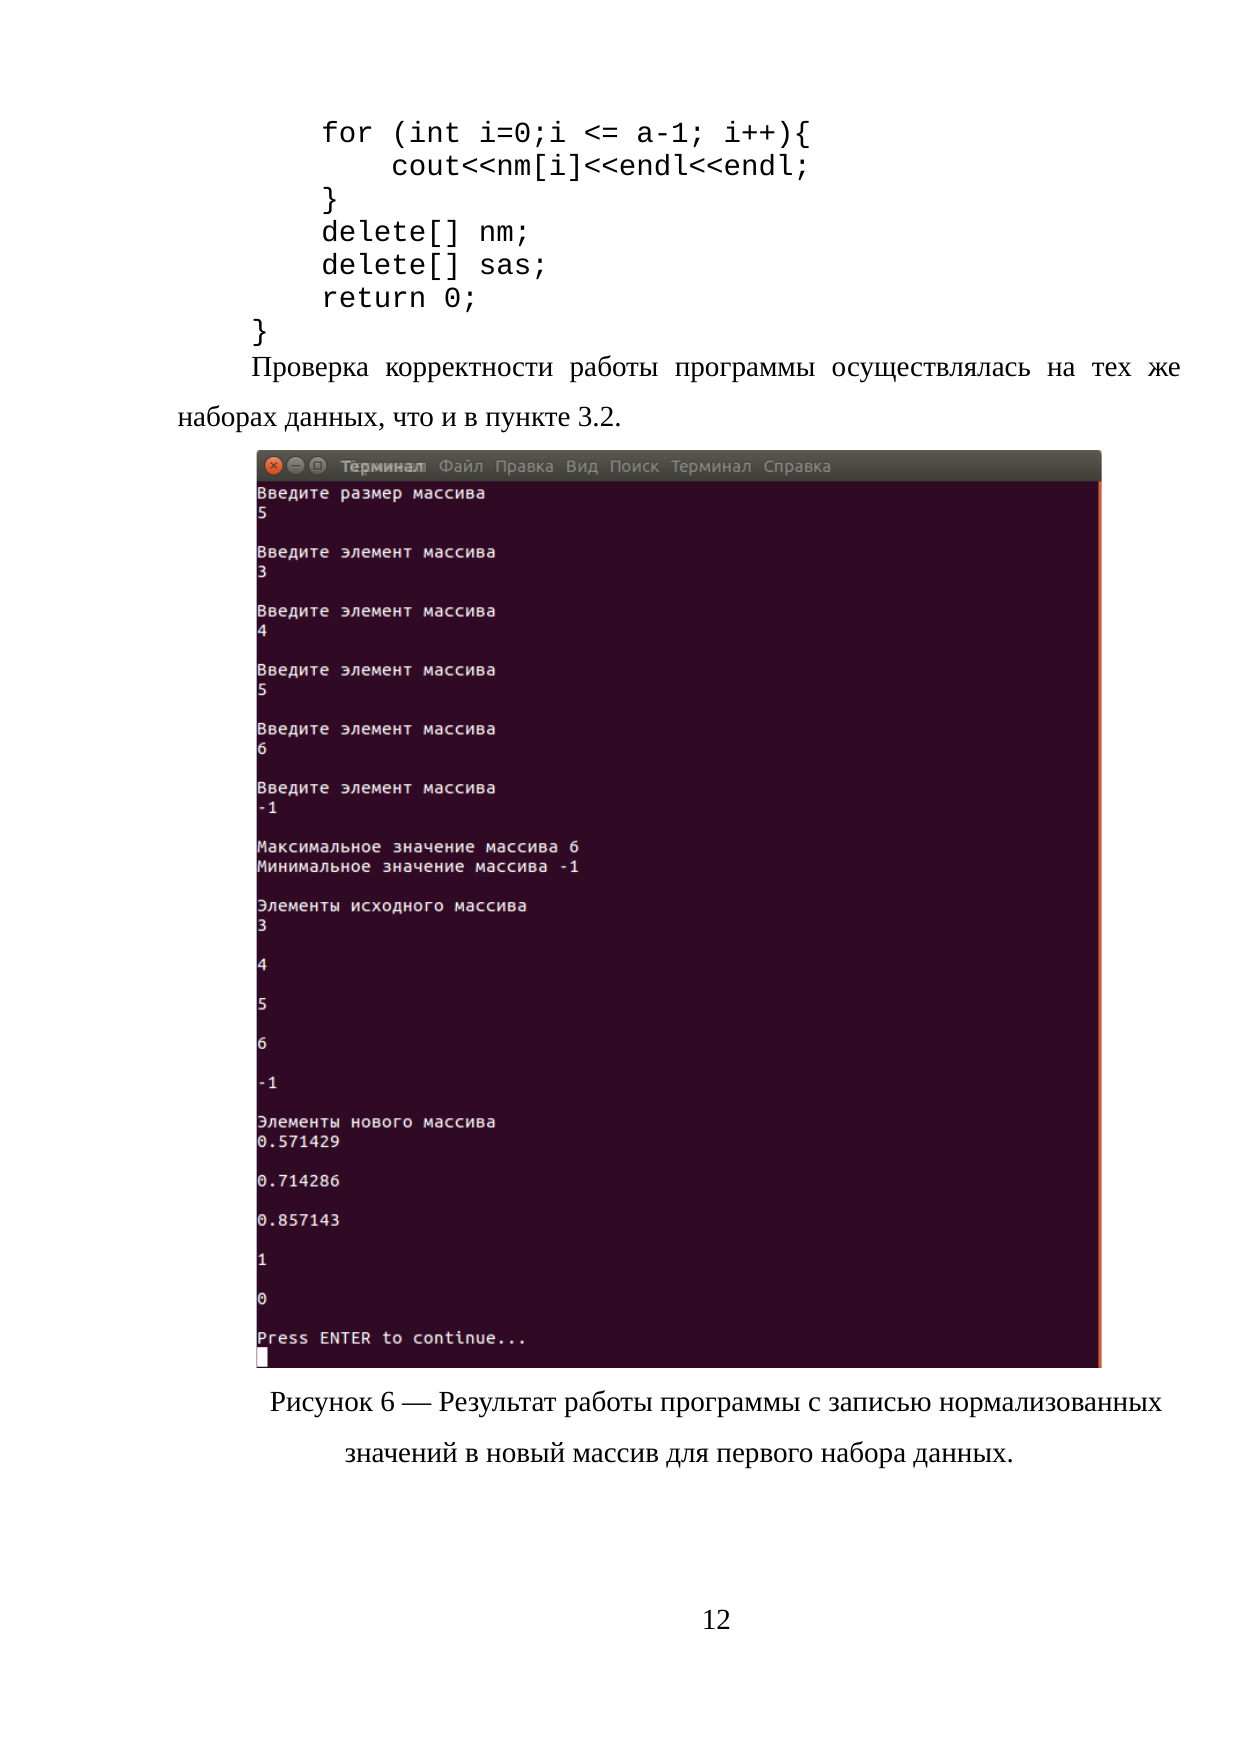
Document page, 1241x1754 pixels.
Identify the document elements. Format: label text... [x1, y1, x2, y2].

text delete[] sas; [177, 250, 1181, 283]
text Проверка корректности работы программы осуществлялась на тех же наборах данных, что и в пункте 3.2. [177, 349, 1181, 433]
text cout<<nm[i]<<endl<<endl; [177, 151, 1181, 184]
text Рисунок 6 — Результат работы программы с записью нормализованных значений в новый массив для первого набора данных. [177, 450, 1181, 1468]
text delete[] nm; [177, 217, 1181, 250]
text } [177, 316, 1181, 349]
text return 0; [177, 283, 1181, 316]
picture [256, 450, 1102, 1368]
text } [177, 184, 1181, 217]
text for (int i=0;i <= a-1; i++){ [177, 118, 1181, 151]
